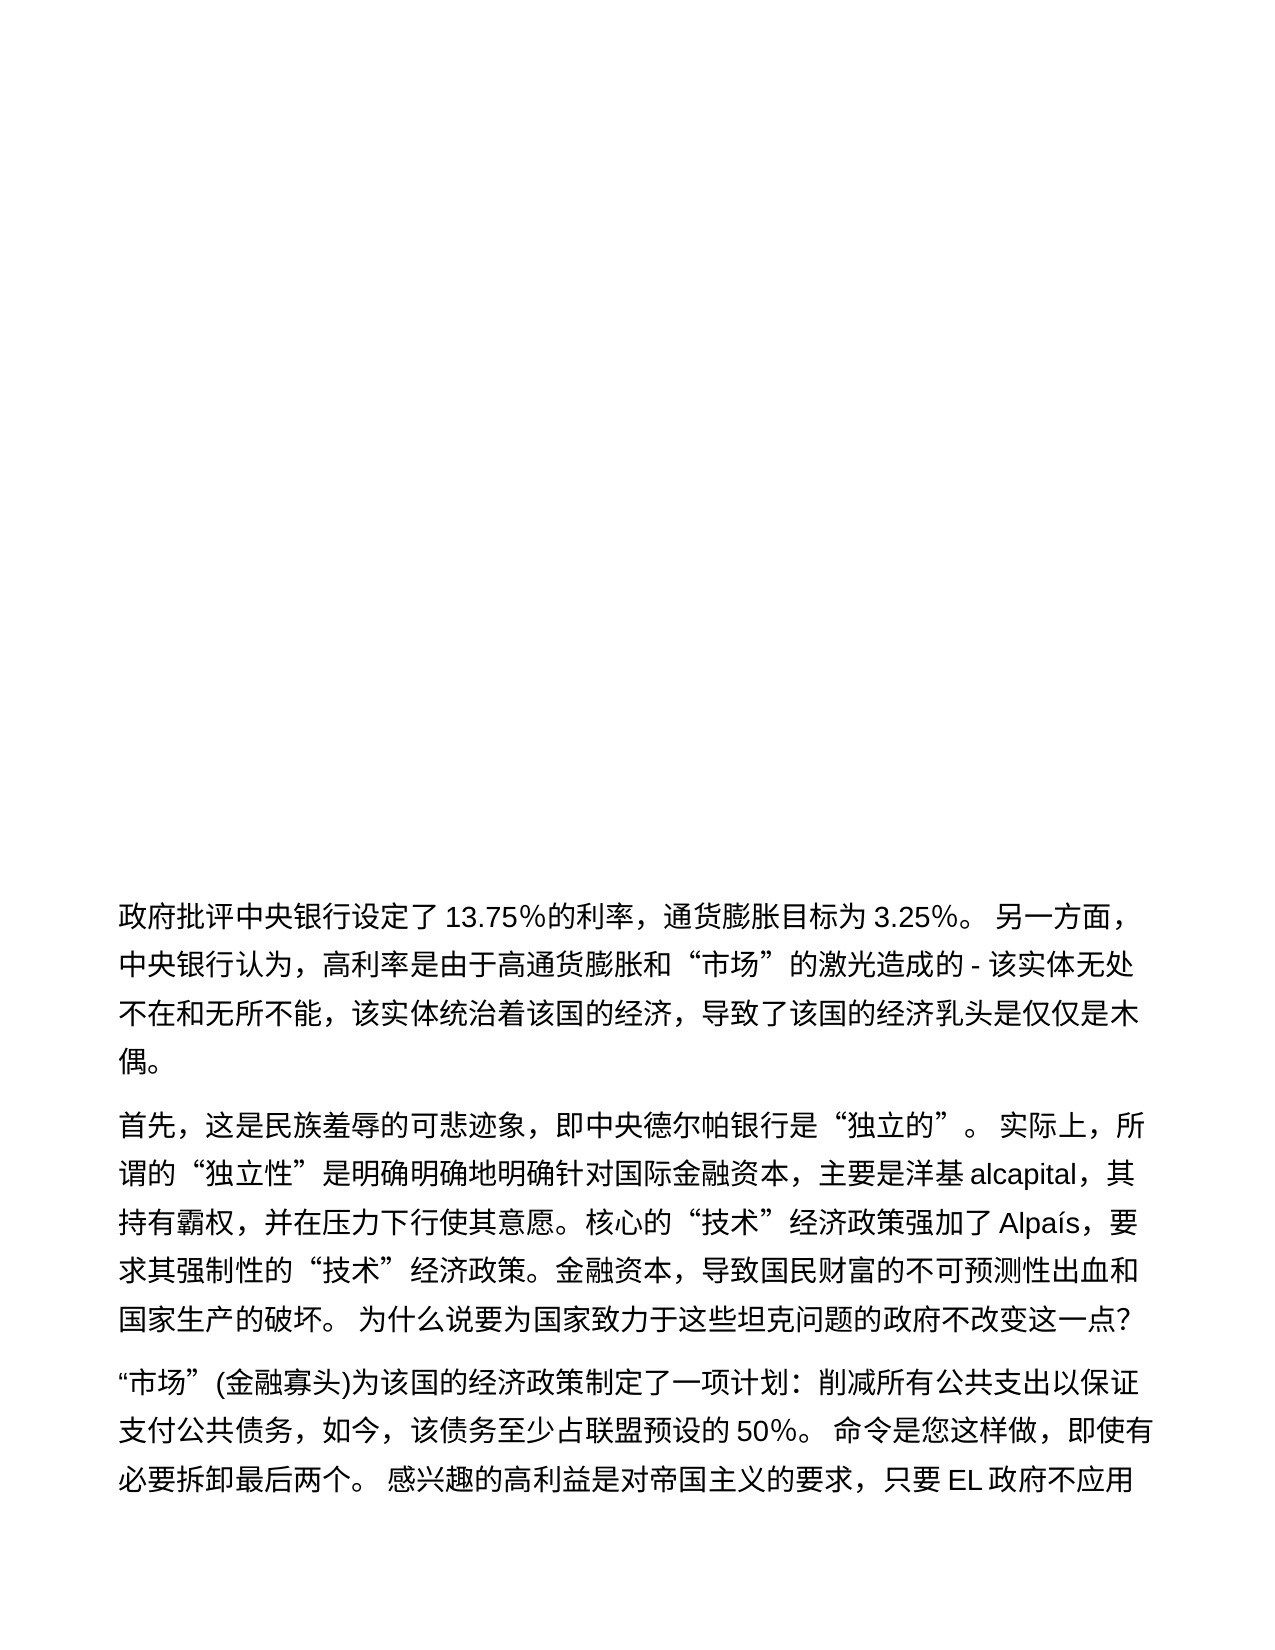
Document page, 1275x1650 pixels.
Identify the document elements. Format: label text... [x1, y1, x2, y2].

text “市场”(金融寡头)为该国的经济政策制定了一项计划：削减所有公共支出以保证支付公共债务，如今，该债务至少占联盟预设的50％。 命令是您这样做，即使有必要拆卸最后两个。 感兴趣的高利益是对帝国主义的要求，只要EL政府不应用“紧缩政策”，而与伟大的当地资产阶级的发音部分更加一致。这是危险的矛盾，是在哪个计划中试图促进资本主义的统治阶级的争议，它需要使经济摆脱严重的危机，自2015年以来，这是由于其地震而造成的。组成。 这一矛盾已经在雷霆本身内部产生摩擦，实际上有两个经济，平行和普格纳团队：一个以市场为首，BNDES总裁，并与官僚的浮力相结合； 另一个由费尔南多·哈达德(Fernando Haddad)和西蒙妮·泰贝特(Simone Tebet)与购买分数更加一致，该购买部分试图包含卢拉的动力。 [118, 1359, 1157, 1499]
text 首先，这是民族羞辱的可悲迹象，即中央德尔帕银行是“独立的”。 实际上，所谓的“独立性”是明确明确地明确针对国际金融资本，主要是洋基alcapital，其持有霸权，并在压力下行使其意愿。核心的“技术”经济政策强加了Alpaís，要求其强制性的“技术”经济政策。金融资本，导致国民财富的不可预测性出血和国家生产的破坏。 为什么说要为国家致力于这些坦克问题的政府不改变这一点？ [118, 1102, 1157, 1338]
text 政府批评中央银行设定了13.75％的利率，通货膨胀目标为3.25％。 另一方面，中央银行认为，高利率是由于高通货膨胀和“市场”的激光造成的 - 该实体无处不在和无所不能，该实体统治着该国的经济，导致了该国的经济乳头是仅仅是木偶。 [118, 118, 1157, 1081]
